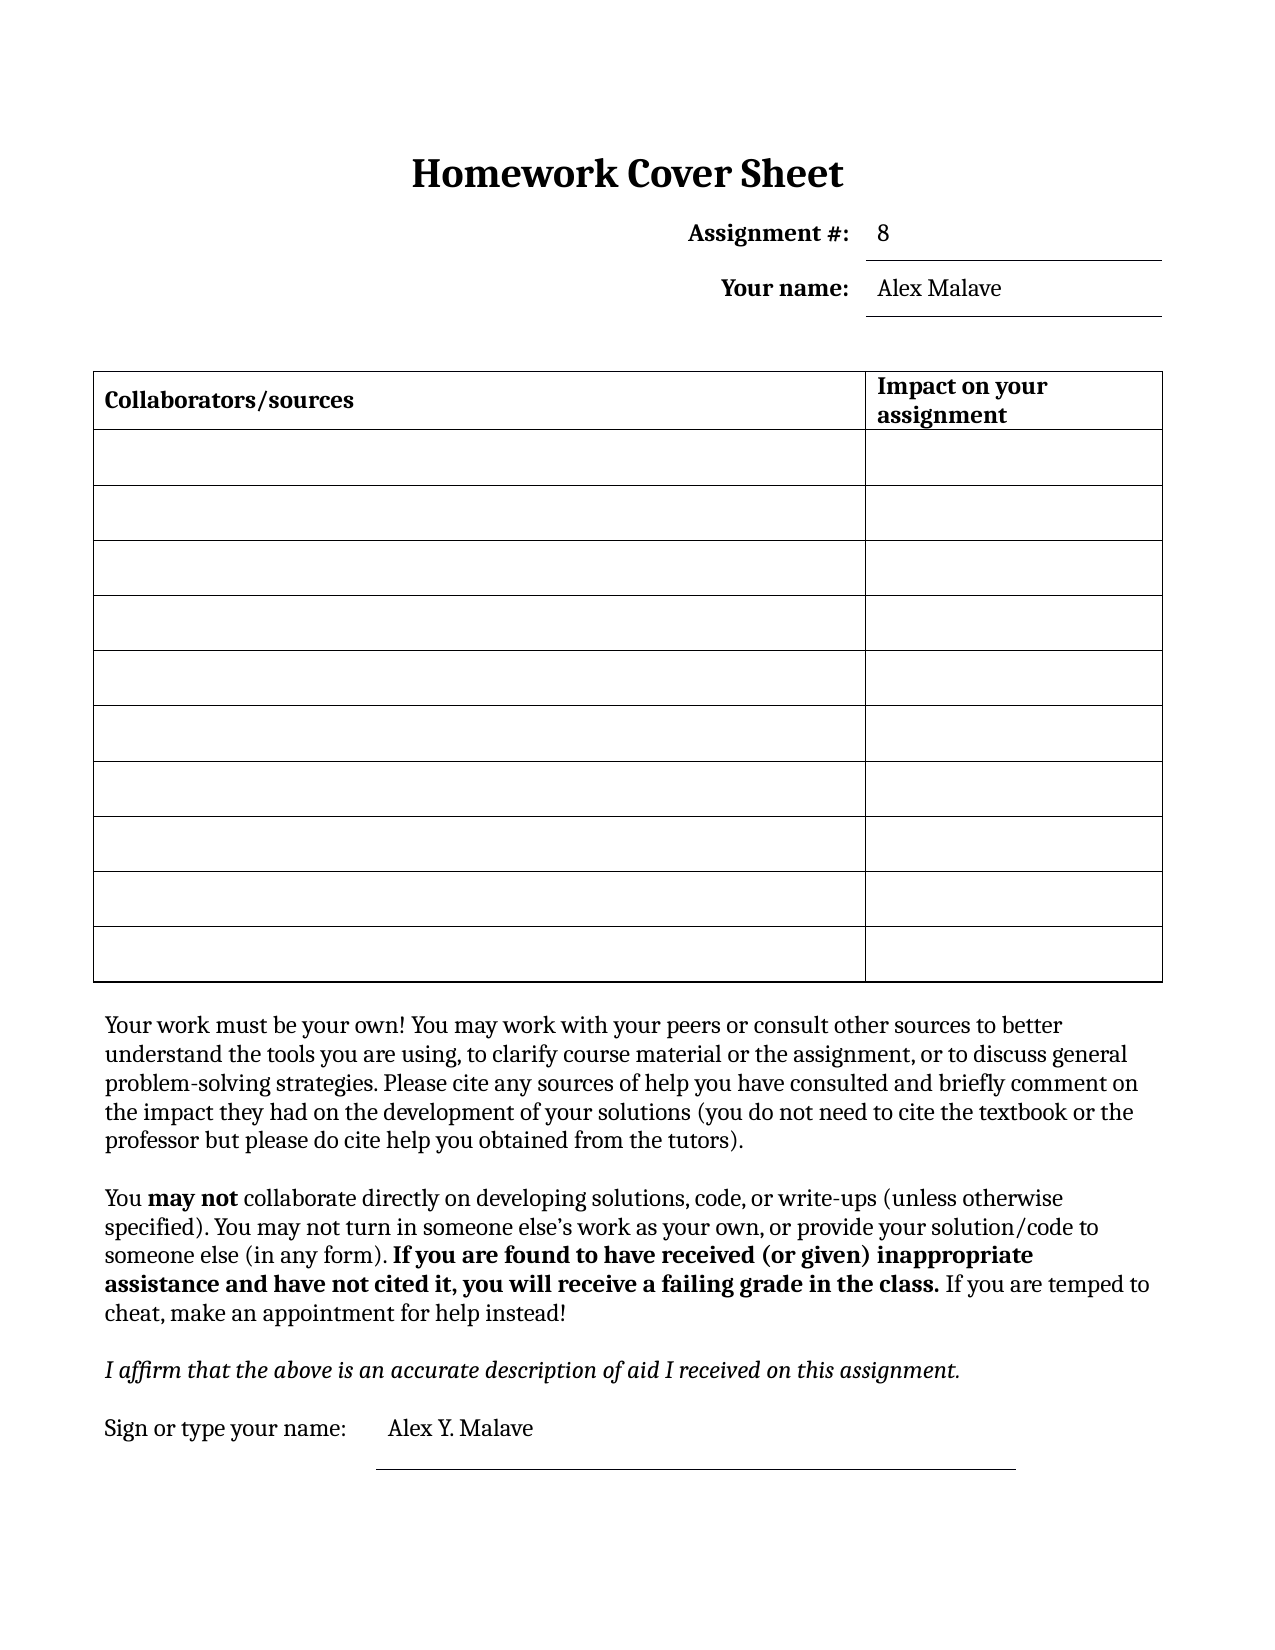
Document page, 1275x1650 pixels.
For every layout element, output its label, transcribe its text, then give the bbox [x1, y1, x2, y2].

table_cell [94, 596, 865, 650]
table_cell [94, 927, 865, 981]
table_cell [94, 762, 865, 816]
table_header Homework Cover Sheet [93, 150, 1162, 205]
text You may not collaborate directly on developing solutions, code, or write-ups (unless otherwise specified). You may not turn in someone else’s work as your own, or provide your solution/code to someone else (in any form). If you are found to have received (or given) inappropriate assistance and have not cited it, you will receive a failing grade in the class. If you are temped to cheat, make an appointment for help instead! [104, 1184, 1154, 1327]
table_cell Alex Malave [866, 261, 1162, 316]
table_cell [94, 817, 865, 871]
table_cell [94, 872, 865, 926]
table_cell [866, 817, 1162, 871]
table_cell Your name: [93, 260, 866, 316]
table_cell [866, 872, 1162, 926]
table_header Alex Y. Malave [376, 1414, 1016, 1469]
table_cell Assignment #: [93, 205, 866, 260]
table_cell 8 [866, 205, 1162, 260]
table_cell [866, 762, 1162, 816]
table_cell Impact on your assignment [866, 372, 1162, 429]
table_cell [94, 430, 865, 484]
text I affirm that the above is an accurate description of aid I received on this assignment. [104, 1356, 1154, 1385]
table_cell [866, 541, 1162, 595]
table_cell Collaborators/sources [94, 372, 865, 429]
text Your work must be your own! You may work with your peers or consult other sources to better understand the tools you are using, to clarify course material or the assignment, or to discuss general problem-solving strategies. Please cite any sources of help you have consulted and briefly comment on the impact they had on the development of your solutions (you do not need to cite the textbook or the professor but please do cite help you obtained from the tutors). [104, 1011, 1154, 1155]
table_cell [866, 317, 1162, 371]
table_cell [94, 706, 865, 761]
table_cell [94, 541, 865, 595]
table_header Sign or type your name: [93, 1414, 376, 1469]
table_cell [94, 486, 865, 540]
table_cell [94, 651, 865, 705]
table_cell [866, 706, 1162, 761]
table_cell [866, 596, 1162, 650]
table_cell [93, 316, 866, 371]
table_cell [866, 927, 1162, 981]
table_cell [866, 486, 1162, 540]
table_cell [866, 651, 1162, 705]
table_cell [866, 430, 1162, 484]
